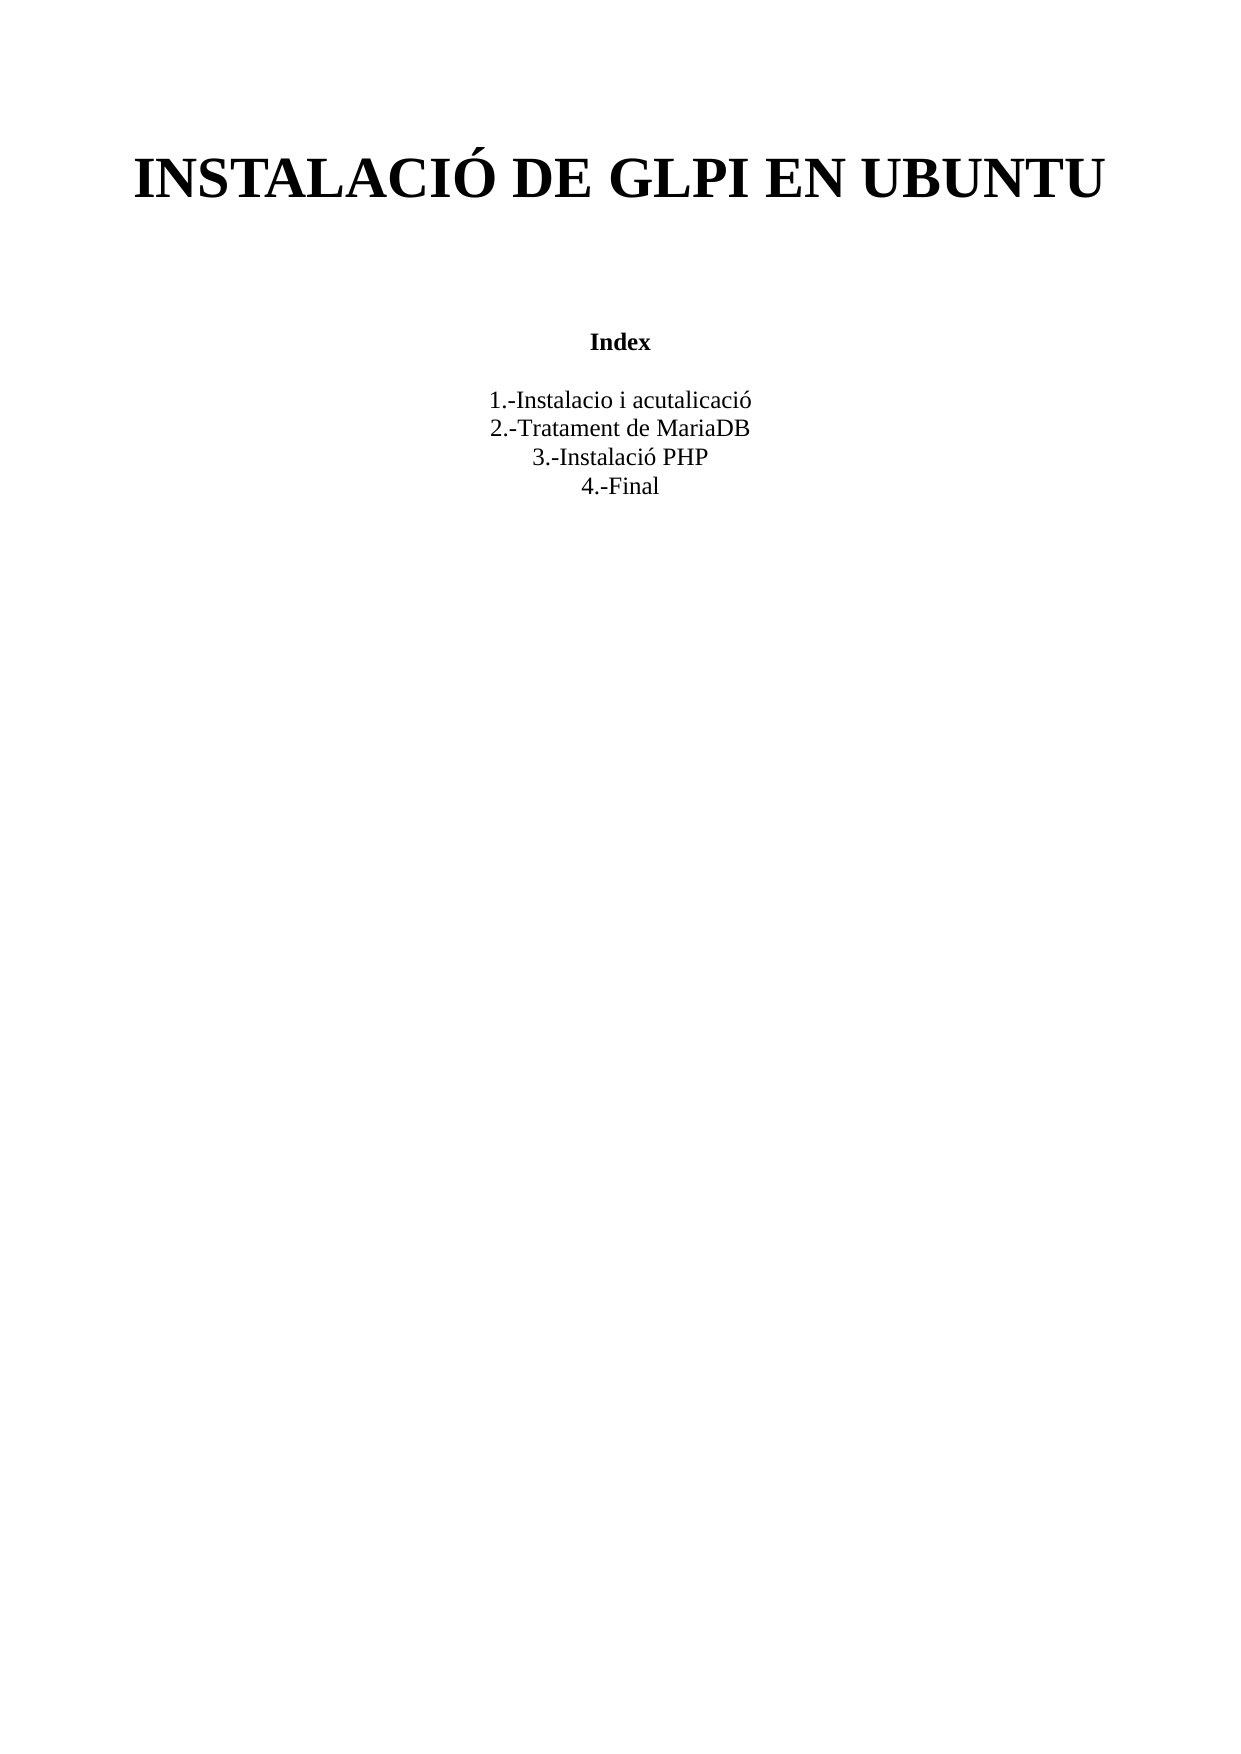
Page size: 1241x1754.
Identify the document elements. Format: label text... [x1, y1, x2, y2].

text 4.-Final [118, 471, 1122, 500]
text 2.-Tratament de MariaDB [118, 413, 1122, 442]
text Index [118, 327, 1122, 356]
text INSTALACIÓ DE GLPI EN UBUNTU [118, 143, 1122, 210]
text 1.-Instalacio i acutalicació [118, 385, 1122, 413]
text 3.-Instalació PHP [118, 442, 1122, 471]
